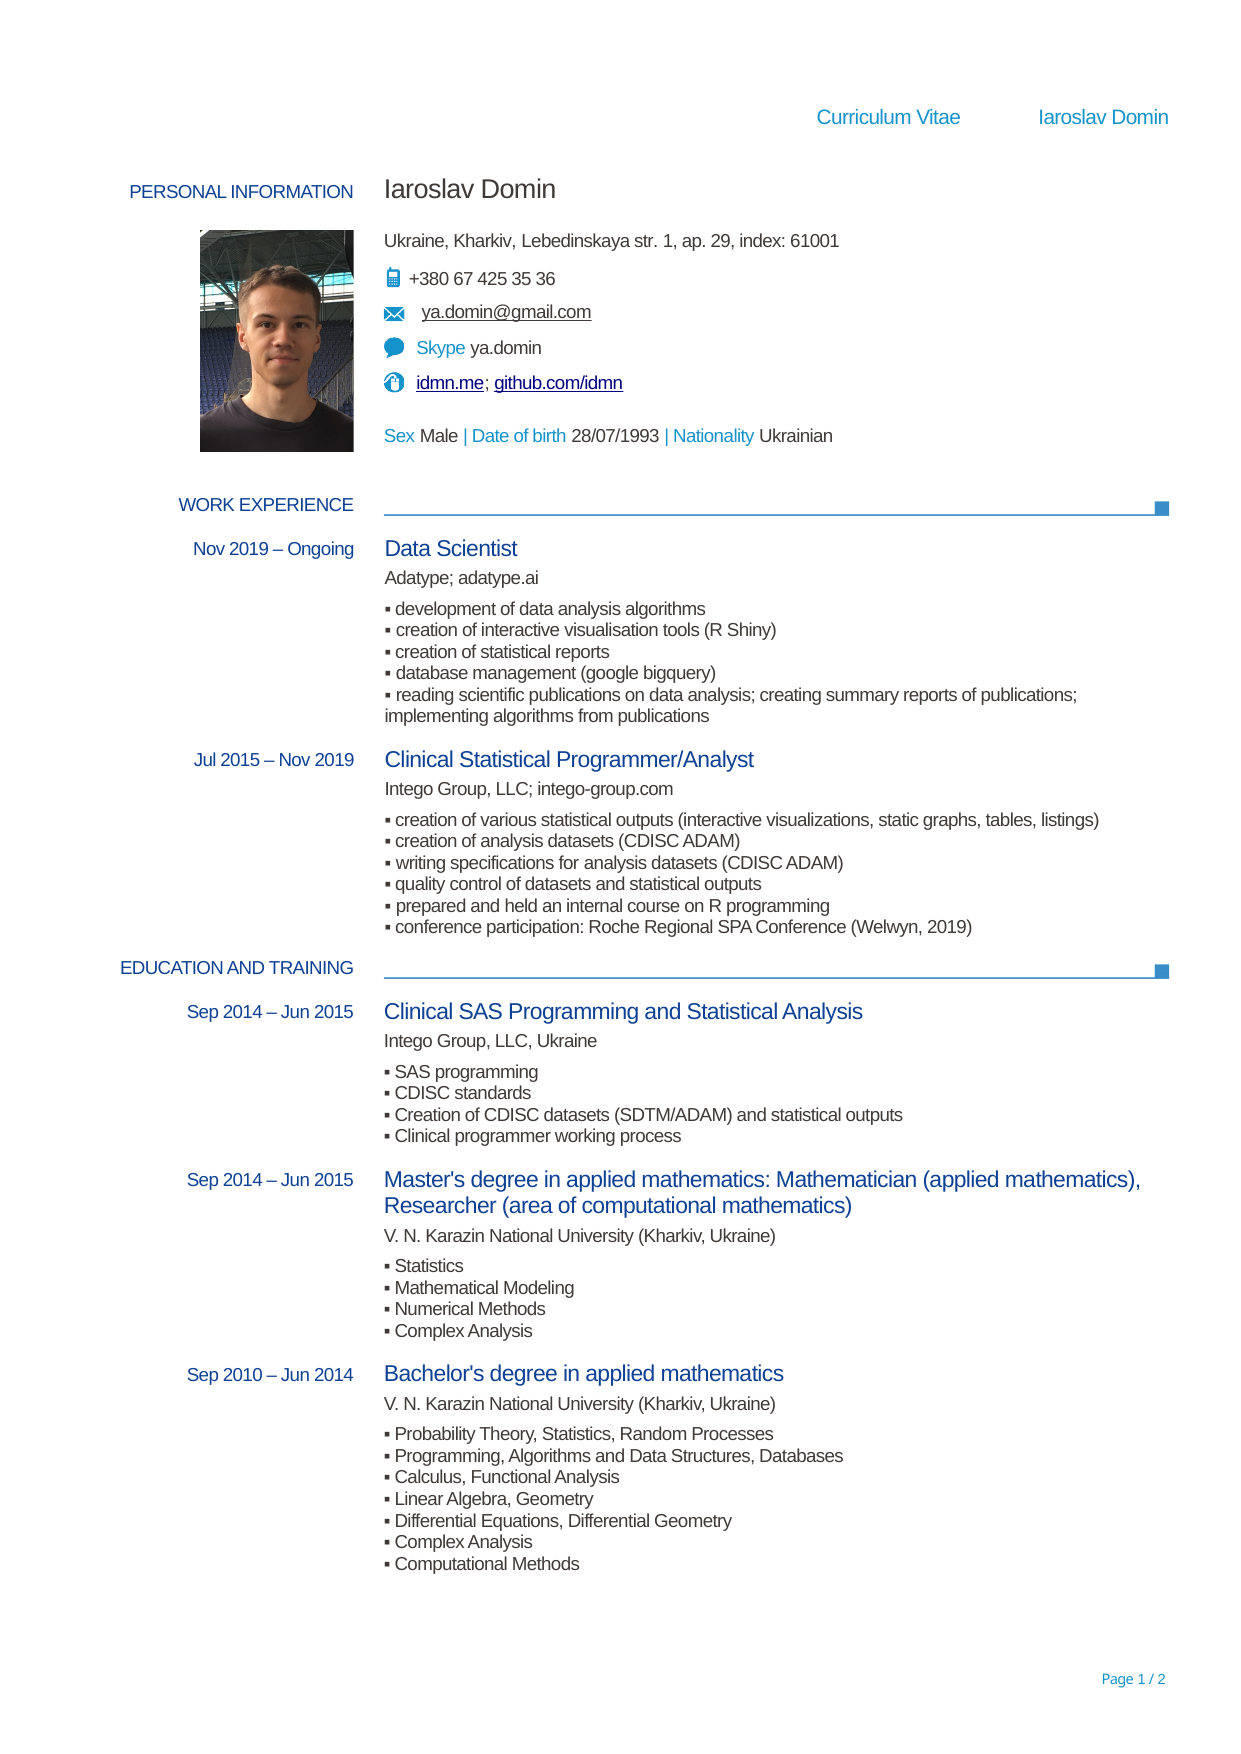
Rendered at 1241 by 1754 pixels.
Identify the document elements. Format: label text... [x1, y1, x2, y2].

table_cell V. N. Karazin National University (Kharkiv, Ukraine) [384, 1387, 1169, 1423]
picture [383, 501, 1170, 516]
table_header Clinical SAS Programming and Statistical Analysis [384, 998, 1167, 1024]
table_cell Intego Group, LLC; intego-group.com [384, 772, 1172, 808]
table_header [384, 494, 1169, 501]
table_header Clinical Statistical Programmer/Analyst [384, 746, 1172, 772]
table_header PERSONAL INFORMATION [89, 171, 384, 207]
table_header Data Scientist [384, 535, 1172, 561]
table_header Jul 2015 – Nov 2019 [94, 746, 384, 938]
table_cell ▪ development of data analysis algorithms ▪ creation of interactive visualisation tools (R Shiny) ▪ creation of statistical reports ▪ database management (google bigquery) ▪ reading scientific publications on data analysis; creating summary reports of publications; implementing algorithms from publications [384, 597, 1172, 727]
table_header Iaroslav Domin [384, 171, 1169, 207]
picture [383, 301, 405, 325]
table_header Sep 2014 – Jun 2015 [89, 1166, 384, 1341]
table_header [384, 957, 1169, 964]
table_cell [89, 207, 1169, 230]
picture [383, 964, 1170, 979]
table_cell Intego Group, LLC, Ukraine [384, 1024, 1167, 1061]
table_header WORK EXPERIENCE [89, 494, 384, 515]
picture [383, 265, 404, 288]
table_cell ▪ Statistics ▪ Mathematical Modeling ▪ Numerical Methods ▪ Complex Analysis [384, 1255, 1169, 1341]
picture [383, 336, 405, 359]
table_cell Adatype; adatype.ai [384, 561, 1172, 597]
table_cell Sex Male | Date of birth 28/07/1993 | Nationality Ukrainian [384, 408, 1169, 456]
table_cell idmn.me; github.com/idmn [384, 372, 1169, 407]
table_header Sep 2014 – Jun 2015 [89, 998, 384, 1147]
table_header Sep 2010 – Jun 2014 [89, 1360, 384, 1574]
picture [383, 372, 405, 393]
table_cell ▪ Probability Theory, Statistics, Random Processes ▪ Programming, Algorithms and Data Structures, Databases ▪ Calculus, Functional Analysis ▪ Linear Algebra, Geometry ▪ Differential Equations, Differential Geometry ▪ Complex Analysis ▪ Computational Methods [384, 1423, 1169, 1574]
table_header Bachelor's degree in applied mathematics [384, 1360, 1169, 1387]
table_cell ▪ SAS programming ▪ CDISC standards ▪ Creation of CDISC datasets (SDTM/ADAM) and statistical outputs ▪ Clinical programmer working process [384, 1061, 1167, 1147]
table_cell ya.domin@gmail.com [384, 301, 1169, 337]
table_cell Skype ya.domin [384, 337, 1169, 372]
table_header EDUCATION AND TRAINING [89, 957, 384, 979]
table_cell ▪ creation of various statistical outputs (interactive visualizations, static graphs, tables, listings) ▪ creation of analysis datasets (CDISC ADAM) ▪ writing specifications for analysis datasets (CDISC ADAM) ▪ quality control of datasets and statistical outputs ▪ prepared and held an internal course on R programming ▪ conference participation: Roche Regional SPA Conference (Welwyn, 2019) [384, 809, 1172, 938]
table_cell +380 67 425 35 36 [384, 266, 1169, 301]
table_header Master's degree in applied mathematics: Mathematician (applied mathematics), Researcher (area of computational mathematics) [384, 1166, 1169, 1219]
table_cell V. N. Karazin National University (Kharkiv, Ukraine) [384, 1219, 1169, 1255]
table_cell Ukraine, Kharkiv, Lebedinskaya str. 1, ap. 29, index: 61001 [384, 230, 1169, 266]
table_header Nov 2019 – Ongoing [94, 535, 384, 727]
picture [200, 230, 354, 452]
table_cell [89, 230, 384, 456]
